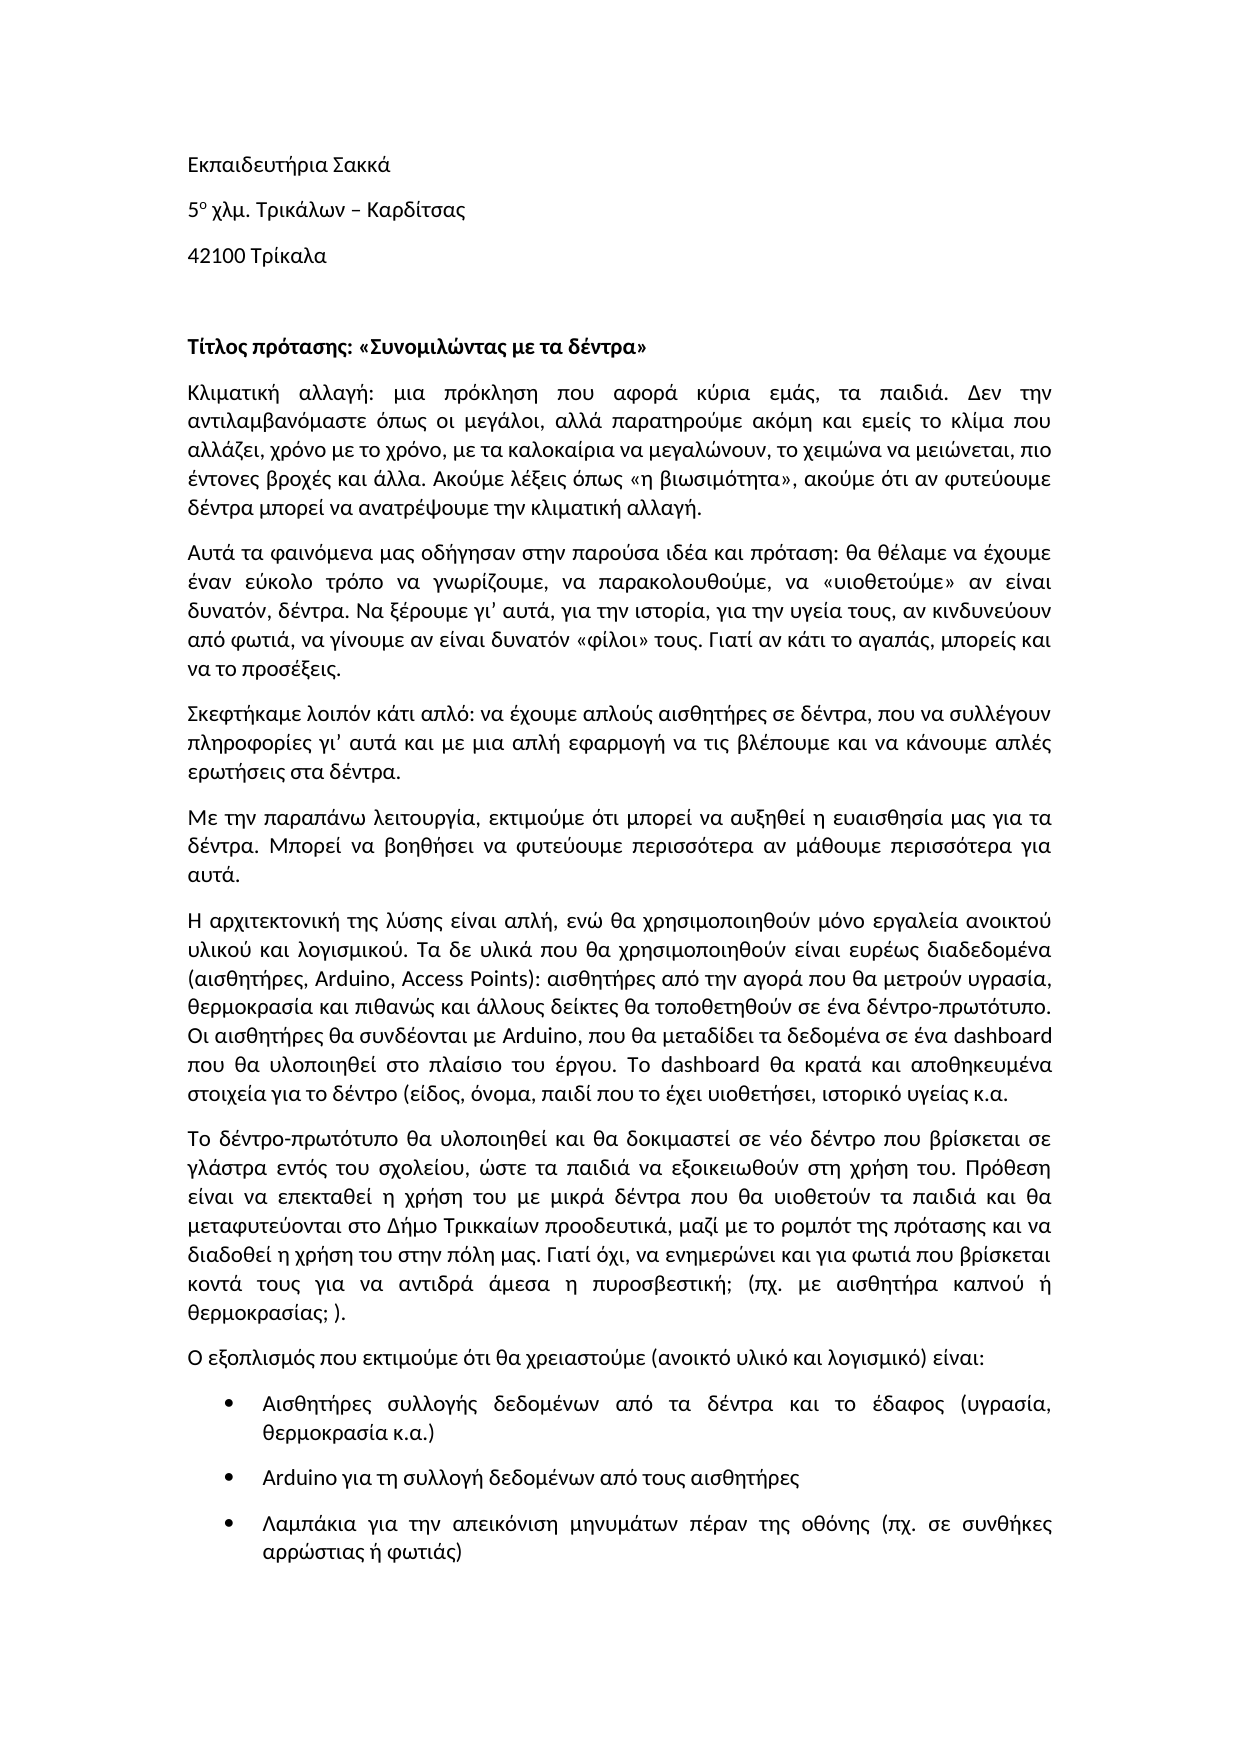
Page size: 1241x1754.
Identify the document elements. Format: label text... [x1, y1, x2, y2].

text Η αρχιτεκτονική της λύσης είναι απλή, ενώ θα χρησιμοποιηθούν μόνο εργαλεία ανοικτού υλικού και λογισμικού. Τα δε υλικά που θα χρησιμοποιηθούν είναι ευρέως διαδεδομένα (αισθητήρες, Arduino, Access Points): αισθητήρες από την αγορά που θα μετρούν υγρασία, θερμοκρασία και πιθανώς και άλλους δείκτες θα τοποθετηθούν σε ένα δέντρο-πρωτότυπο. Οι αισθητήρες θα συνδέονται με Arduino, που θα μεταδίδει τα δεδομένα σε ένα dashboard που θα υλοποιηθεί στο πλαίσιο του έργου. Το dashboard θα κρατά και αποθηκευμένα στοιχεία για το δέντρο (είδος, όνομα, παιδί που το έχει υιοθετήσει, ιστορικό υγείας κ.α. [187, 906, 1053, 1107]
list Λαμπάκια για την απεικόνιση μηνυμάτων πέραν της οθόνης (πχ. σε συνθήκες αρρώστιας ή φωτιάς) [225, 1509, 1053, 1566]
list Arduino για τη συλλογή δεδομένων από τους αισθητήρες [225, 1463, 1053, 1491]
text Σκεφτήκαμε λοιπόν κάτι απλό: να έχουμε απλούς αισθητήρες σε δέντρα, που να συλλέγουν πληροφορίες γι’ αυτά και με μια απλή εφαρμογή να τις βλέπουμε και να κάνουμε απλές ερωτήσεις στα δέντρα. [187, 699, 1053, 785]
text Ο εξοπλισμός που εκτιμούμε ότι θα χρειαστούμε (ανοικτό υλικό και λογισμικό) είναι: [187, 1343, 1053, 1371]
text 42100 Τρίκαλα [187, 241, 1053, 269]
text Με την παραπάνω λειτουργία, εκτιμούμε ότι μπορεί να αυξηθεί η ευαισθησία μας για τα δέντρα. Μπορεί να βοηθήσει να φυτεύουμε περισσότερα αν μάθουμε περισσότερα για αυτά. [187, 803, 1053, 888]
text Το δέντρο-πρωτότυπο θα υλοποιηθεί και θα δοκιμαστεί σε νέο δέντρο που βρίσκεται σε γλάστρα εντός του σχολείου, ώστε τα παιδιά να εξοικειωθούν στη χρήση του. Πρόθεση είναι να επεκταθεί η χρήση του με μικρά δέντρα που θα υιοθετούν τα παιδιά και θα μεταφυτεύονται στο Δήμο Τρικκαίων προοδευτικά, μαζί με το ρομπότ της πρότασης και να διαδοθεί η χρήση του στην πόλη μας. Γιατί όχι, να ενημερώνει και για φωτιά που βρίσκεται κοντά τους για να αντιδρά άμεσα η πυροσβεστική; (πχ. με αισθητήρα καπνού ή θερμοκρασίας; ). [187, 1124, 1053, 1326]
text Κλιματική αλλαγή: μια πρόκληση που αφορά κύρια εμάς, τα παιδιά. Δεν την αντιλαμβανόμαστε όπως οι μεγάλοι, αλλά παρατηρούμε ακόμη και εμείς το κλίμα που αλλάζει, χρόνο με το χρόνο, με τα καλοκαίρια να μεγαλώνουν, το χειμώνα να μειώνεται, πιο έντονες βροχές και άλλα. Ακούμε λέξεις όπως «η βιωσιμότητα», ακούμε ότι αν φυτεύουμε δέντρα μπορεί να ανατρέψουμε την κλιματική αλλαγή. [187, 378, 1053, 521]
text Εκπαιδευτήρια Σακκά [187, 150, 1053, 178]
text Τίτλος πρότασης: «Συνομιλώντας με τα δέντρα» [187, 332, 1053, 360]
list Αισθητήρες συλλογής δεδομένων από τα δέντρα και το έδαφος (υγρασία, θερμοκρασία κ.α.) [225, 1389, 1053, 1446]
text Αυτά τα φαινόμενα μας οδήγησαν στην παρούσα ιδέα και πρόταση: θα θέλαμε να έχουμε έναν εύκολο τρόπο να γνωρίζουμε, να παρακολουθούμε, να «υιοθετούμε» αν είναι δυνατόν, δέντρα. Να ξέρουμε γι’ αυτά, για την ιστορία, για την υγεία τους, αν κινδυνεύουν από φωτιά, να γίνουμε αν είναι δυνατόν «φίλοι» τους. Γιατί αν κάτι το αγαπάς, μπορείς και να το προσέξεις. [187, 538, 1053, 682]
text 5ο χλμ. Τρικάλων – Καρδίτσας [187, 196, 1053, 223]
